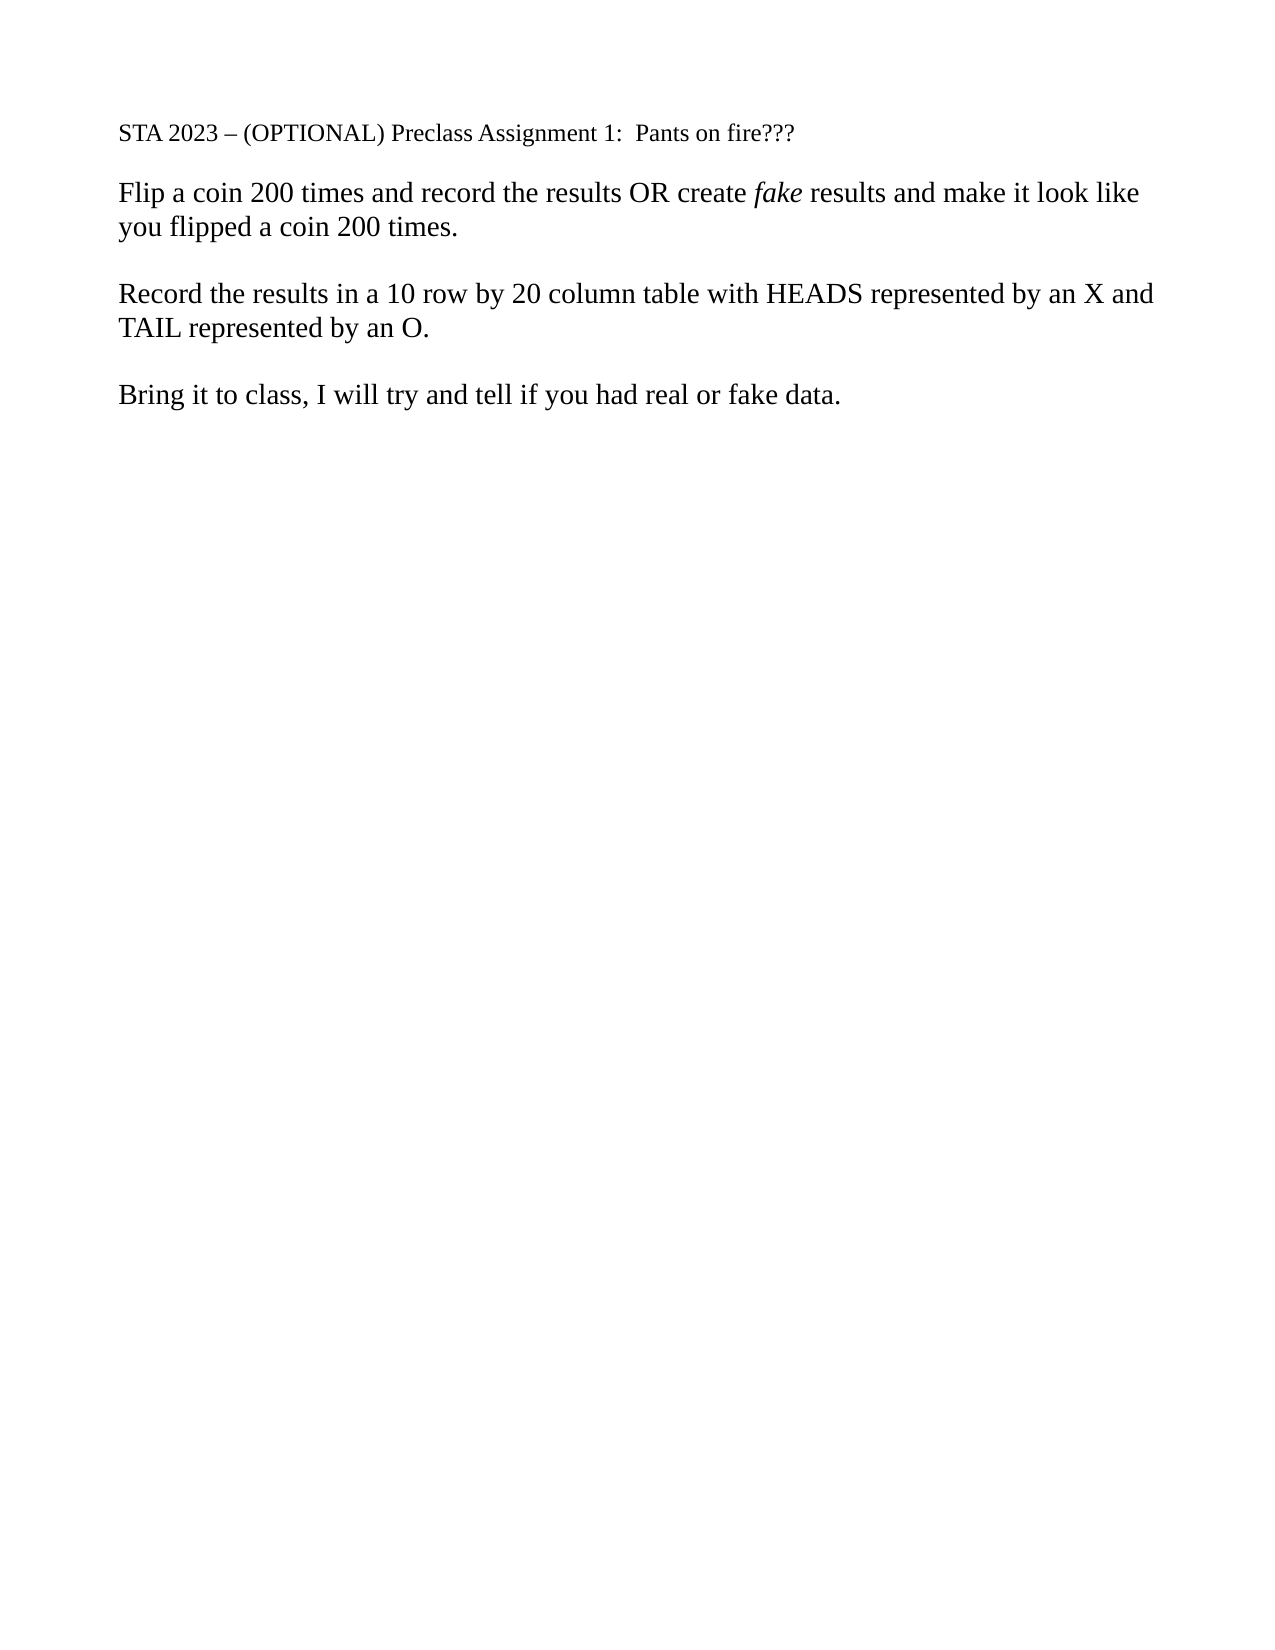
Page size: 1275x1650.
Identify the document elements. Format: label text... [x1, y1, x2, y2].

text Bring it to class, I will try and tell if you had real or fake data. [118, 377, 1157, 410]
text Flip a coin 200 times and record the results OR create fake results and make it look like you flipped a coin 200 times. [118, 176, 1157, 243]
text STA 2023 – (OPTIONAL) Preclass Assignment 1: Pants on fire??? [118, 118, 1157, 147]
text Record the results in a 10 row by 20 column table with HEADS represented by an X and TAIL represented by an O. [118, 276, 1157, 343]
